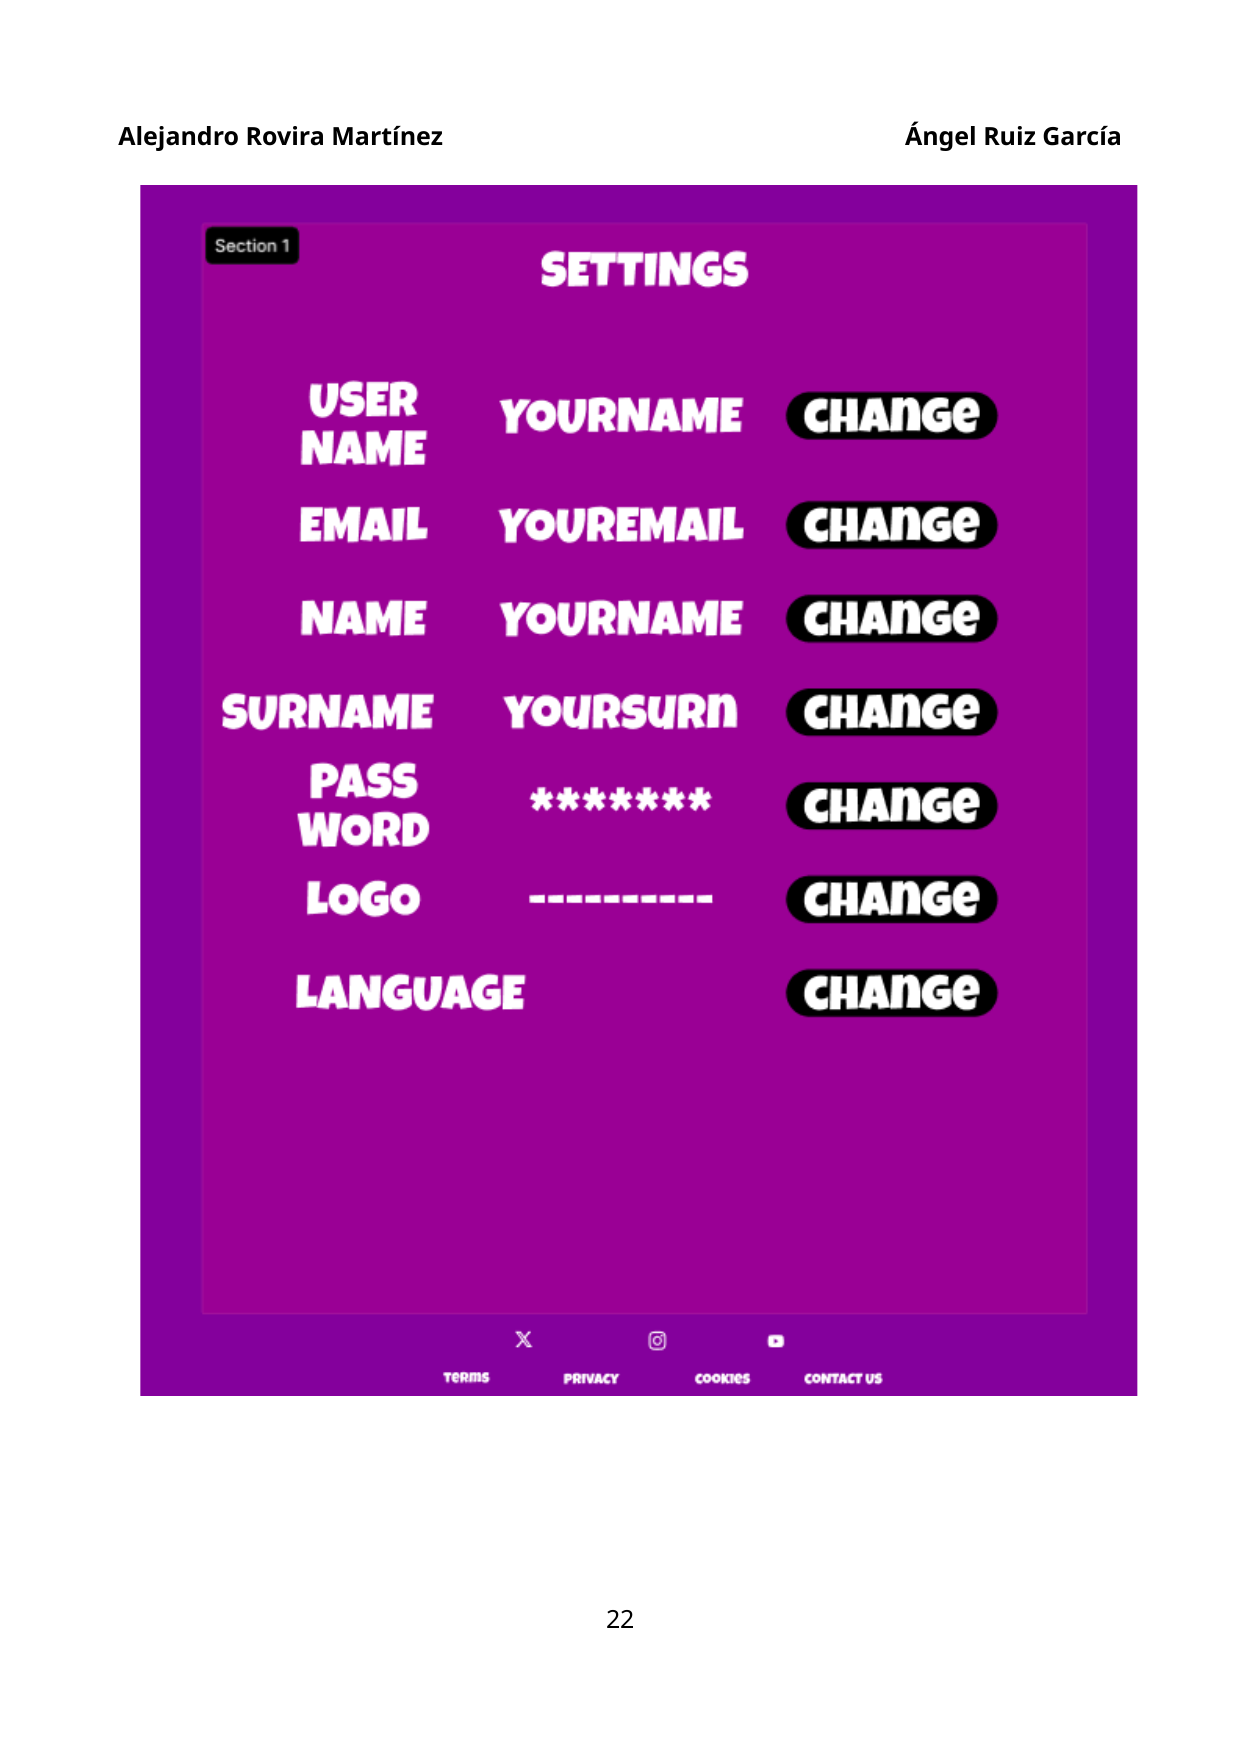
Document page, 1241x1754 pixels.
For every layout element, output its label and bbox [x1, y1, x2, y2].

picture [140, 185, 1138, 1396]
